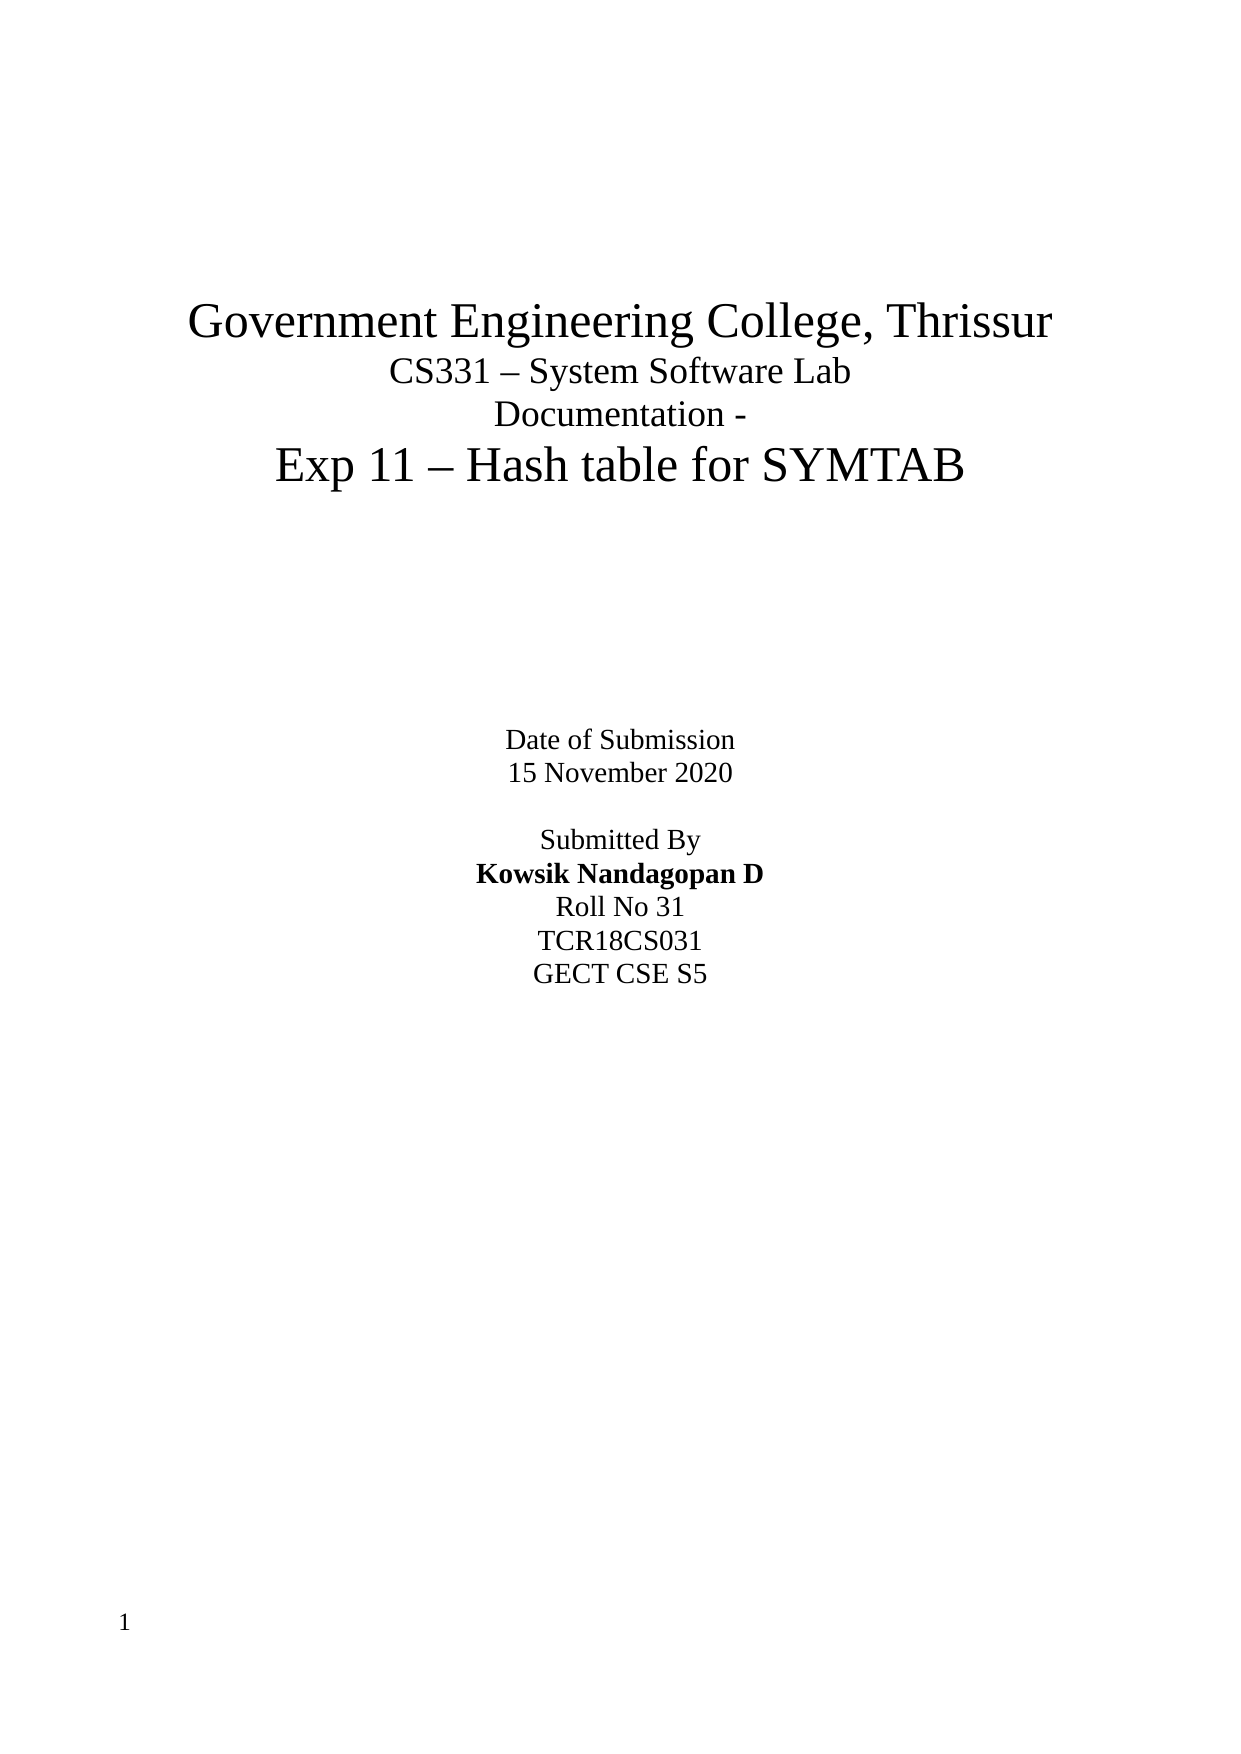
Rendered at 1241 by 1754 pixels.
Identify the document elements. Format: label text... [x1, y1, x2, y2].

text Exp 11 – Hash table for SYMTAB [118, 434, 1122, 492]
text Submitted By [118, 822, 1122, 856]
text Kowsik Nandagopan D [118, 856, 1122, 889]
text Roll No 31 [118, 889, 1122, 923]
text TCR18CS031 [118, 923, 1122, 957]
text Documentation - [118, 391, 1122, 434]
text 15 November 2020 [118, 755, 1122, 789]
text GECT CSE S5 [118, 957, 1122, 990]
text Government Engineering College, Thrissur [118, 291, 1122, 348]
text CS331 – System Software Lab [118, 348, 1122, 391]
text Date of Submission [118, 722, 1122, 755]
